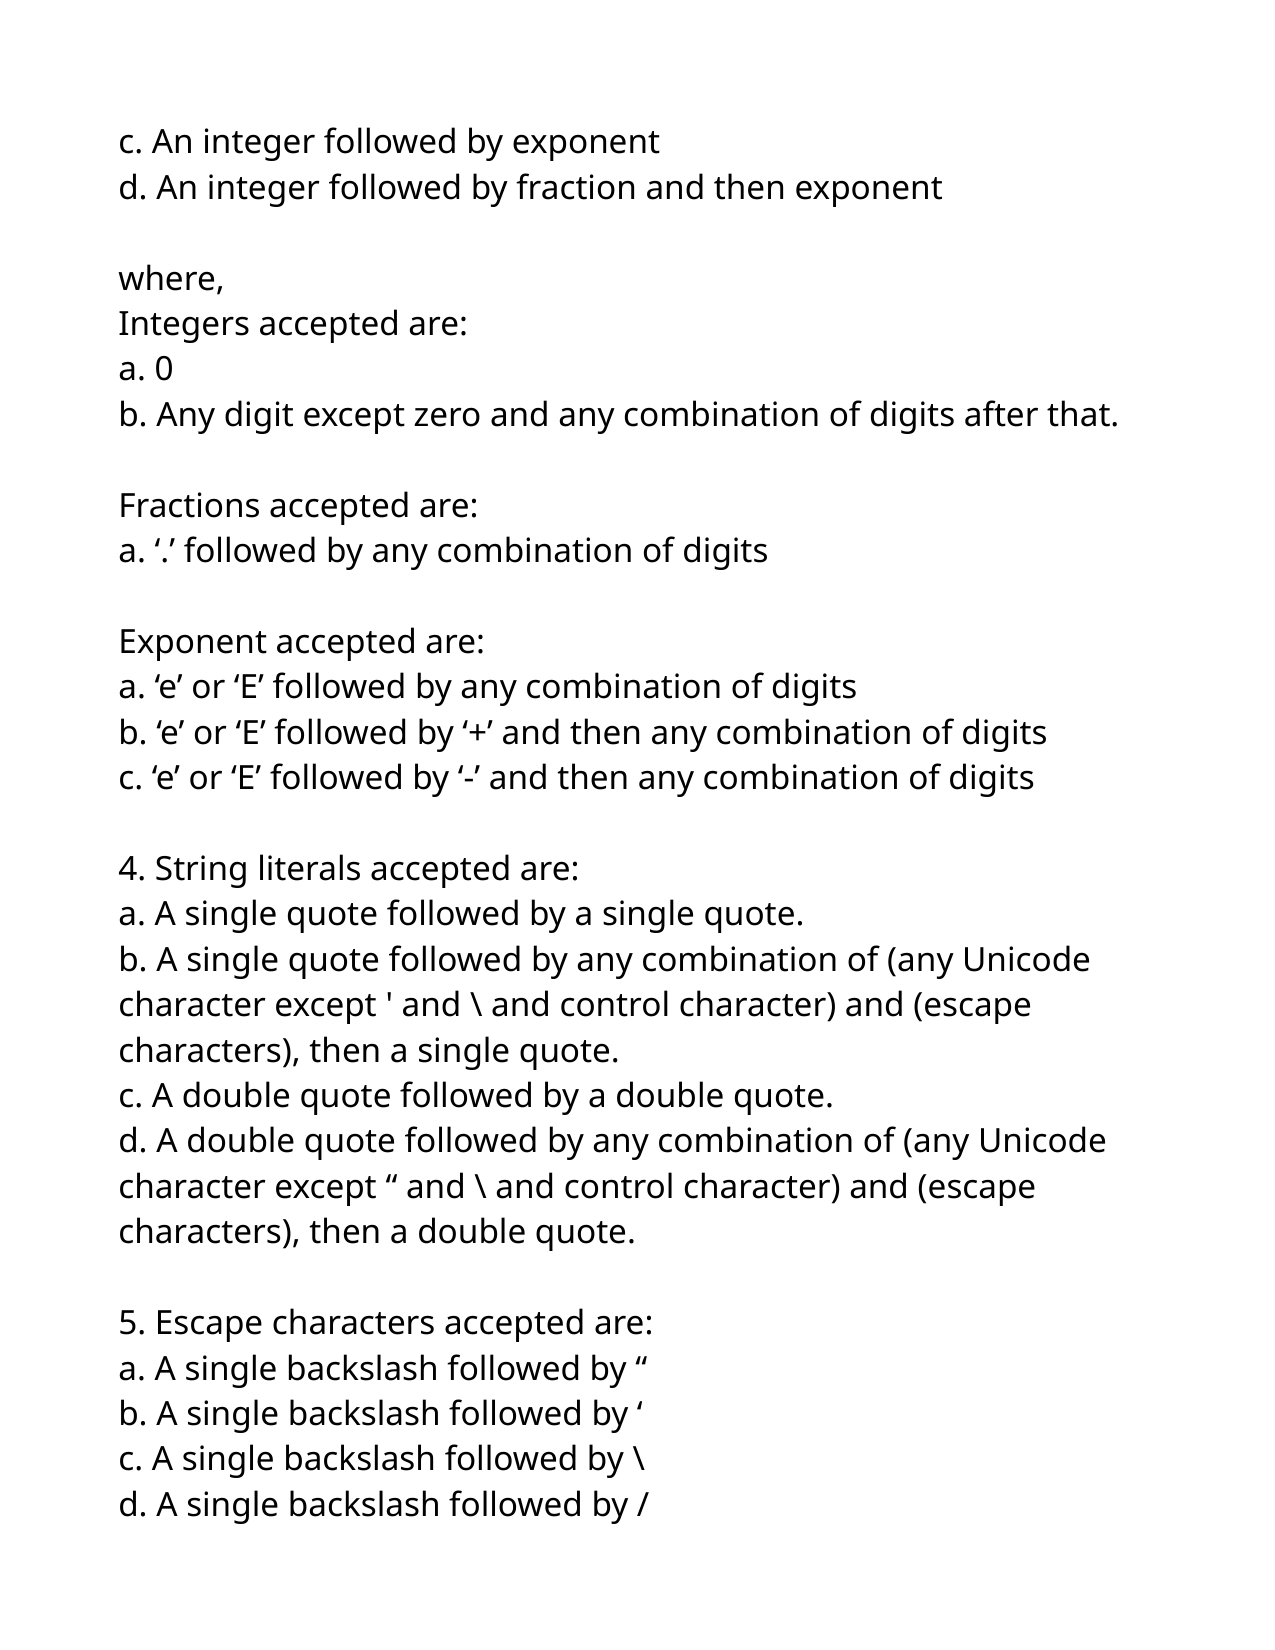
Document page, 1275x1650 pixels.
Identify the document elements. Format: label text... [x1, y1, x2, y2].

text Fractions accepted are: [118, 481, 1157, 527]
text a. A single backslash followed by “ [118, 1344, 1157, 1390]
text d. A double quote followed by any combination of (any Unicode character except “ and \ and control character) and (escape characters), then a double quote. [118, 1117, 1157, 1253]
text b. Any digit except zero and any combination of digits after that. [118, 391, 1157, 436]
text 4. String literals accepted are: [118, 845, 1157, 890]
text Integers accepted are: [118, 300, 1157, 345]
text Exponent accepted are: [118, 618, 1157, 663]
text a. ‘e’ or ‘E’ followed by any combination of digits [118, 663, 1157, 708]
text c. A double quote followed by a double quote. [118, 1072, 1157, 1117]
text a. ‘.’ followed by any combination of digits [118, 527, 1157, 572]
text a. A single quote followed by a single quote. [118, 890, 1157, 936]
text c. A single backslash followed by \ [118, 1435, 1157, 1481]
text a. 0 [118, 345, 1157, 391]
text c. ‘e’ or ‘E’ followed by ‘-’ and then any combination of digits [118, 754, 1157, 799]
text b. ‘e’ or ‘E’ followed by ‘+’ and then any combination of digits [118, 708, 1157, 754]
text c. An integer followed by exponent [118, 118, 1157, 163]
text where, [118, 254, 1157, 300]
text d. A single backslash followed by / [118, 1481, 1157, 1526]
text b. A single backslash followed by ‘ [118, 1390, 1157, 1435]
text 5. Escape characters accepted are: [118, 1299, 1157, 1344]
text d. An integer followed by fraction and then exponent [118, 163, 1157, 209]
text b. A single quote followed by any combination of (any Unicode character except ' and \ and control character) and (escape characters), then a single quote. [118, 936, 1157, 1072]
